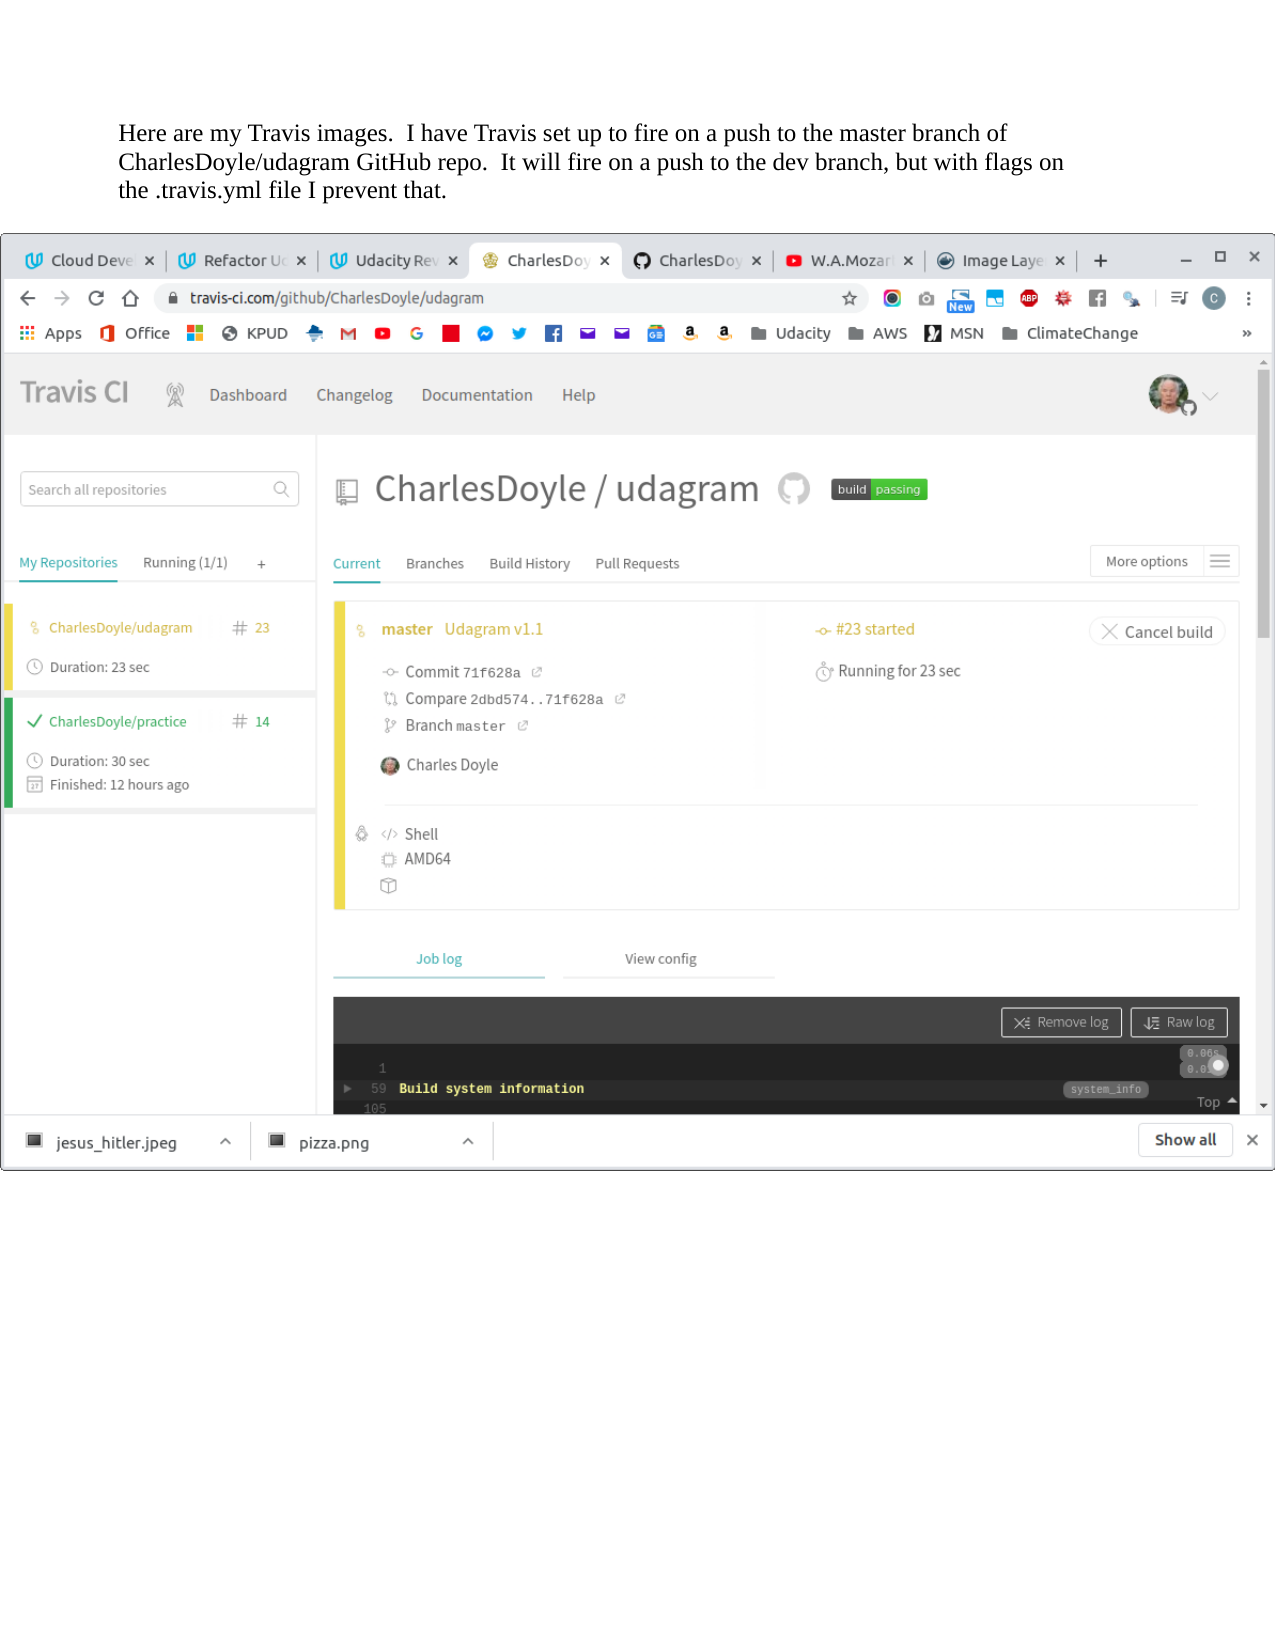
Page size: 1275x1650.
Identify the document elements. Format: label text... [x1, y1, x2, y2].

text Here are my Travis images. I have Travis set up to fire on a push to the master branch of CharlesDoyle/udagram GitHub repo. It will fire on a push to the dev branch, but with flags on the .travis.yml file I prevent that. [118, 118, 1157, 204]
picture [0, 233, 1275, 1171]
